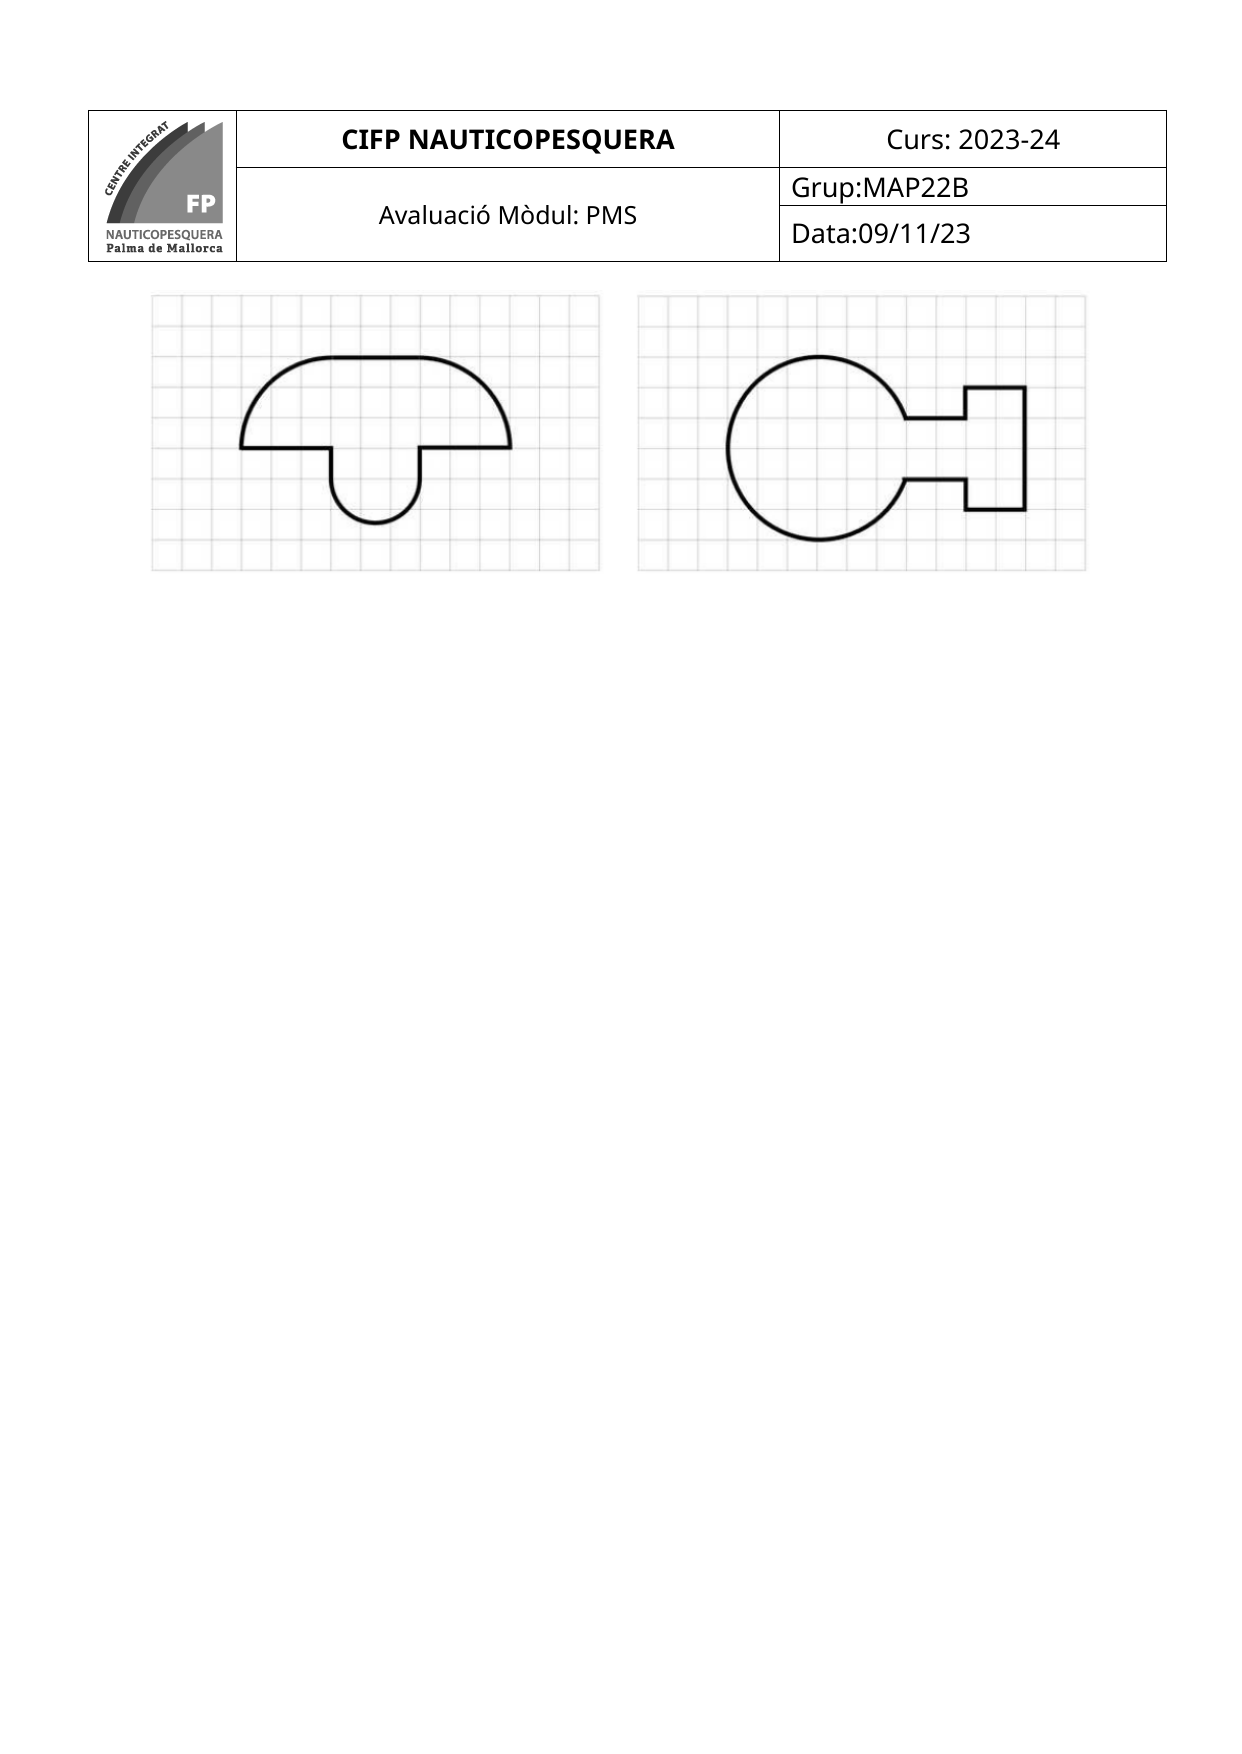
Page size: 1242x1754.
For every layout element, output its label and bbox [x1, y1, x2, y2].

picture [147, 290, 1094, 576]
picture [100, 111, 229, 260]
